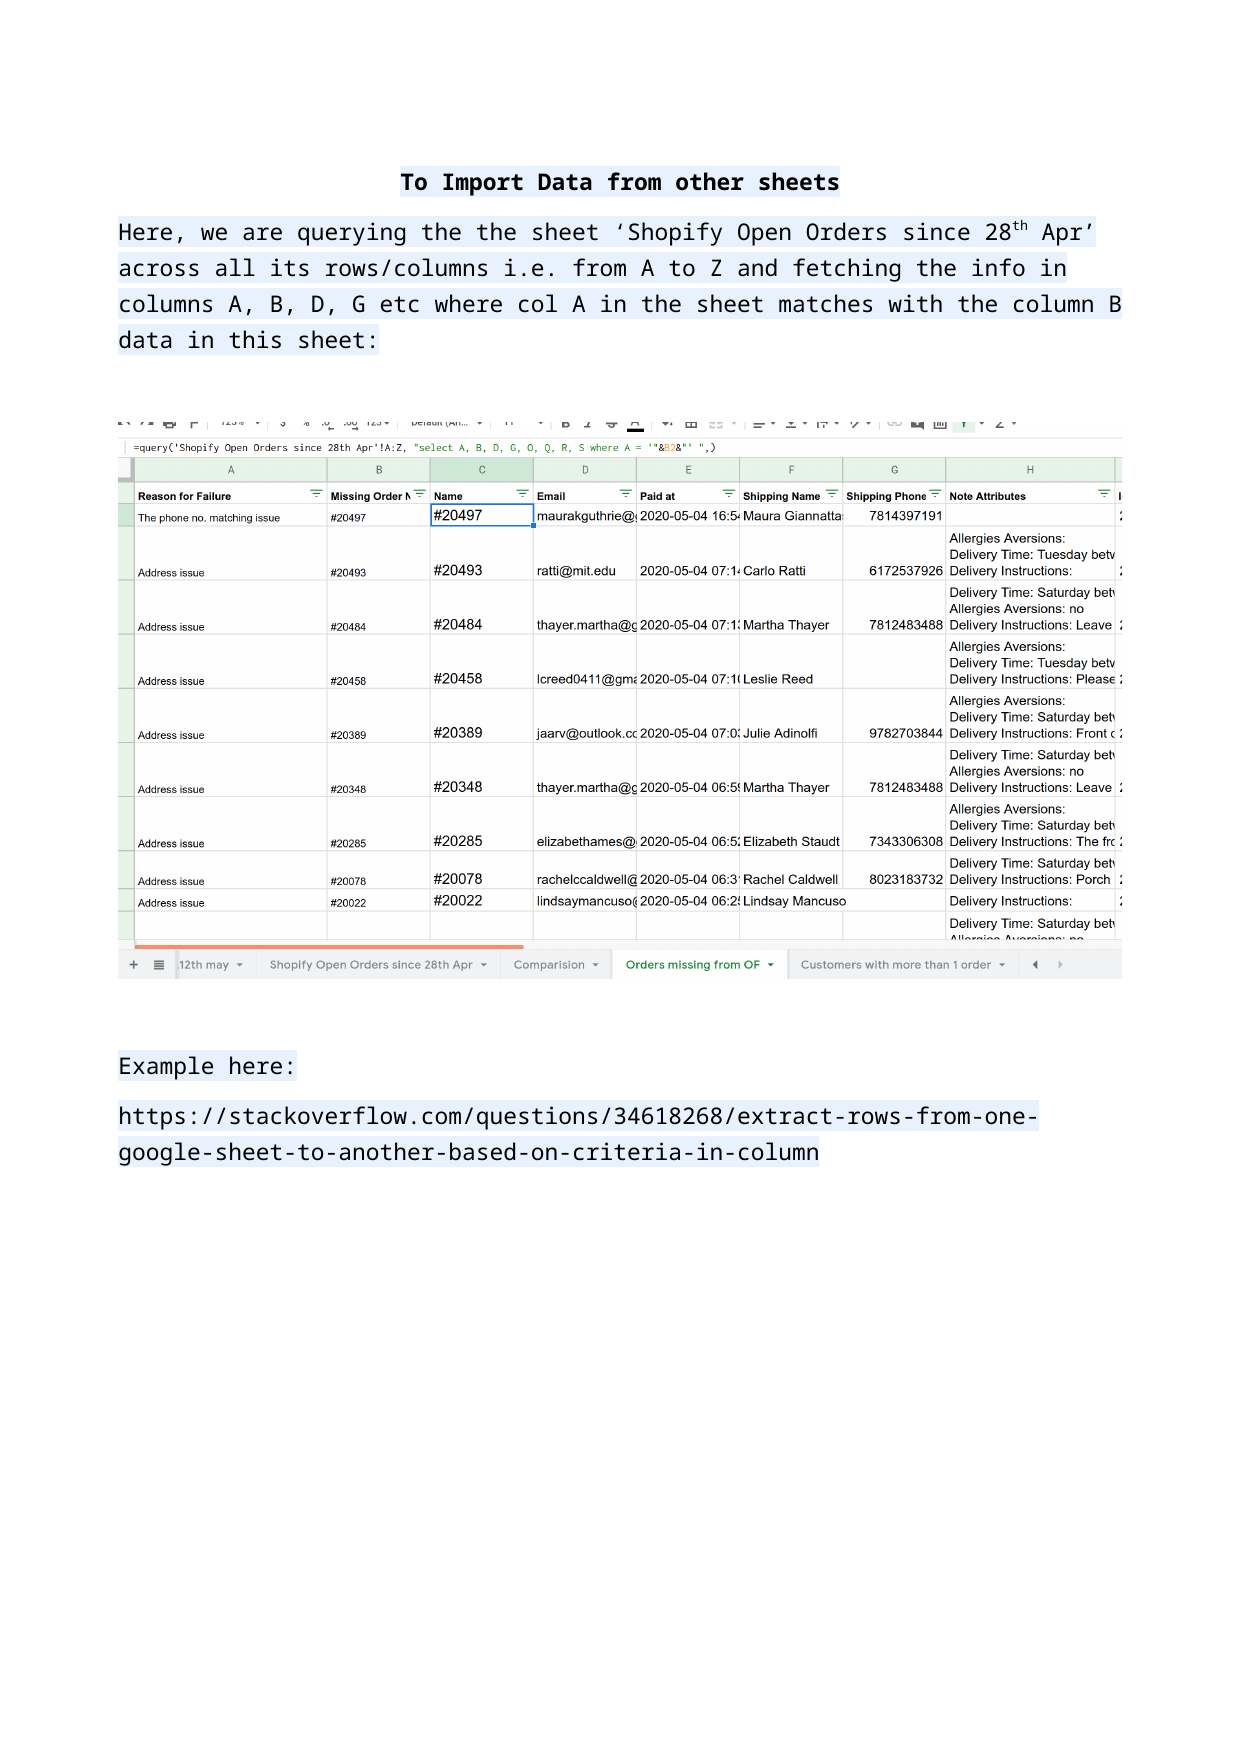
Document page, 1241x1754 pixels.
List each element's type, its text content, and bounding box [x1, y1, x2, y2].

picture [118, 422, 1123, 979]
text Here, we are querying the the sheet ‘Shopify Open Orders since 28th Apr’ across all its rows/columns i.e. from A to Z and fetching the info in columns A, B, D, G etc where col A in the sheet matches with the column B data in this sheet: [118, 216, 1122, 355]
text Example here: [118, 1050, 1122, 1081]
text To Import Data from other sheets [118, 166, 1122, 197]
text https://stackoverflow.com/questions/34618268/extract-rows-from-one-google-sheet-to-another-based-on-criteria-in-column [118, 1100, 1122, 1167]
